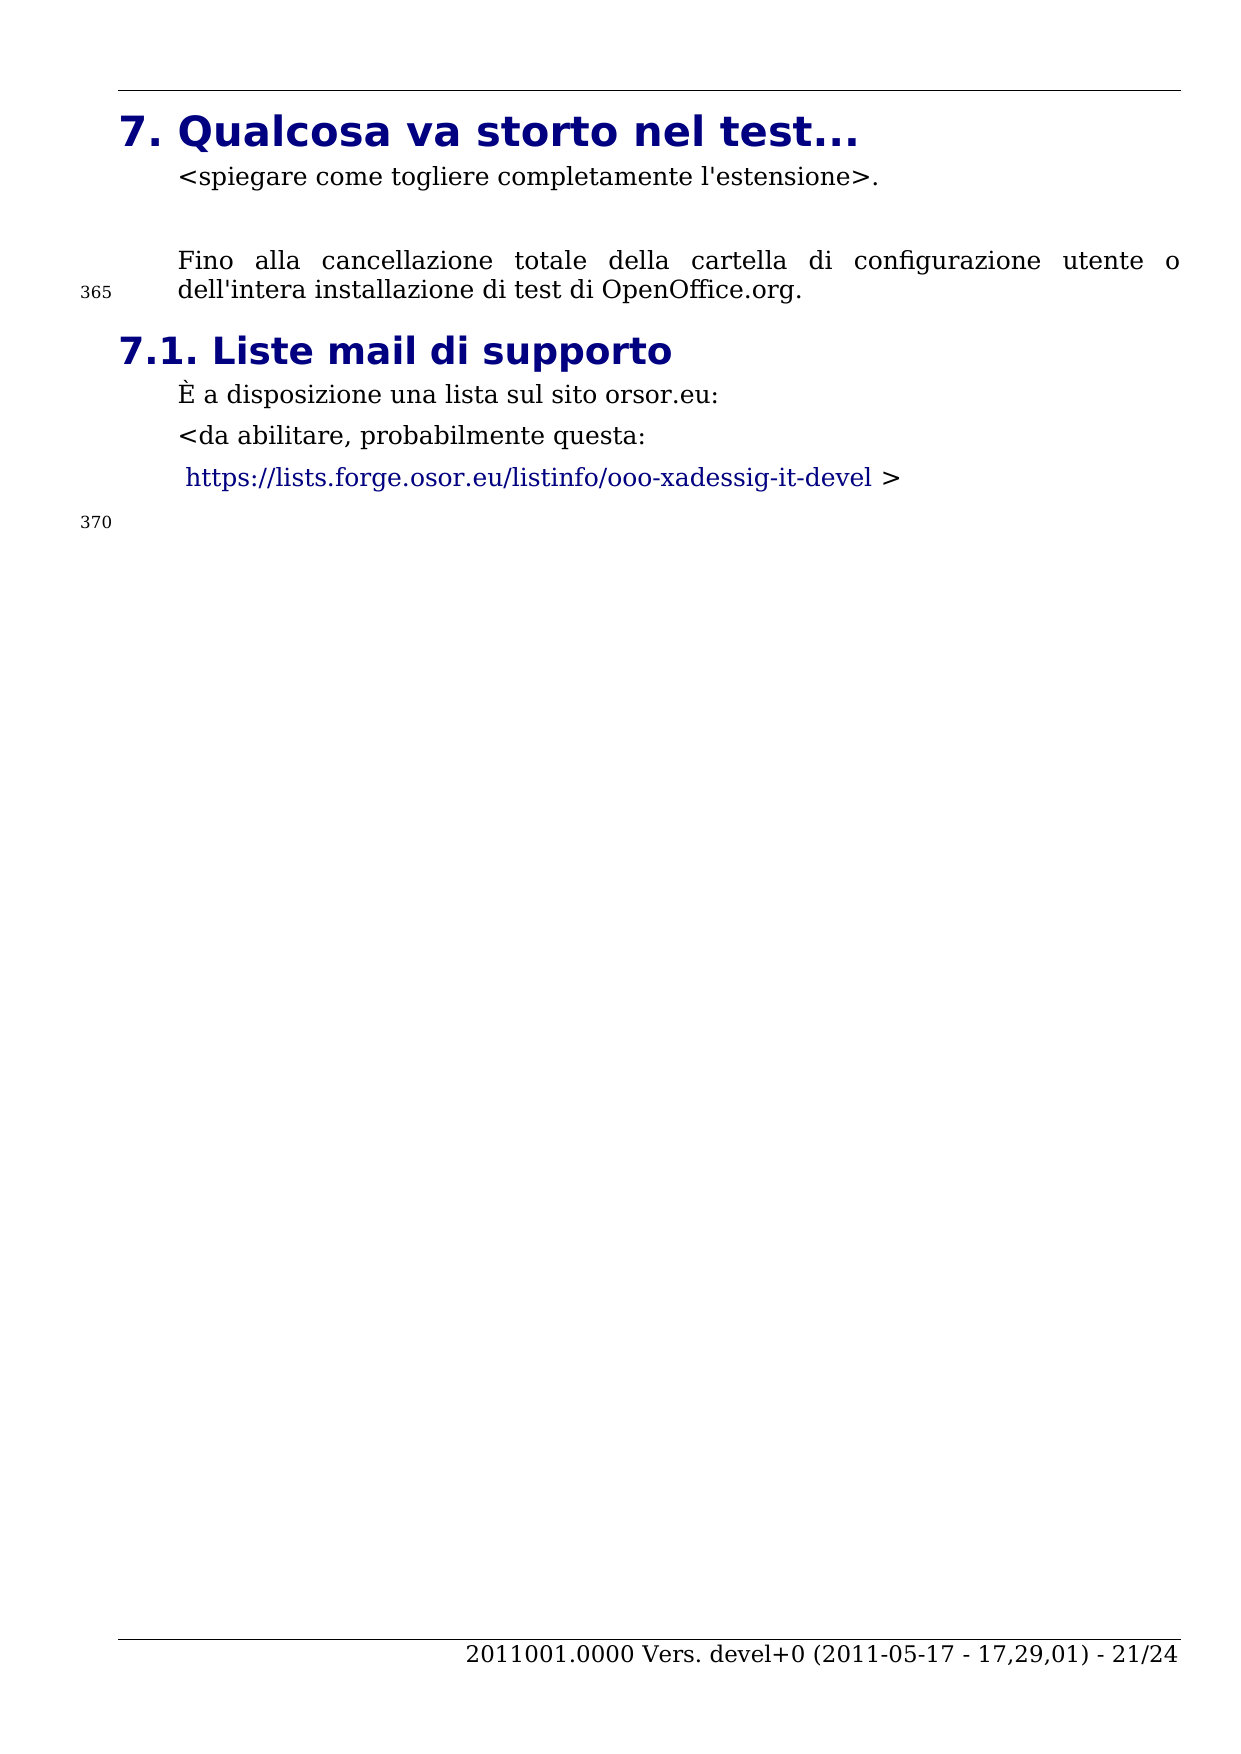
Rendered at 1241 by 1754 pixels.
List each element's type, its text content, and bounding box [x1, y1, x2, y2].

text È a disposizione una lista sul sito orsor.eu: [177, 380, 1181, 409]
subtitle Qualcosa va storto nel test... [118, 107, 1181, 156]
text https://lists.forge.osor.eu/listinfo/ooo-xadessig-it-devel > [177, 463, 1181, 493]
text <da abilitare, probabilmente questa: [177, 422, 1181, 451]
subtitle Liste mail di supporto [118, 330, 1181, 373]
text Fino alla cancellazione totale della cartella di configurazione utente o dell'intera installazione di test di OpenOffice.org. [177, 246, 1181, 305]
text <spiegare come togliere completamente l'estensione>. [177, 163, 1181, 192]
